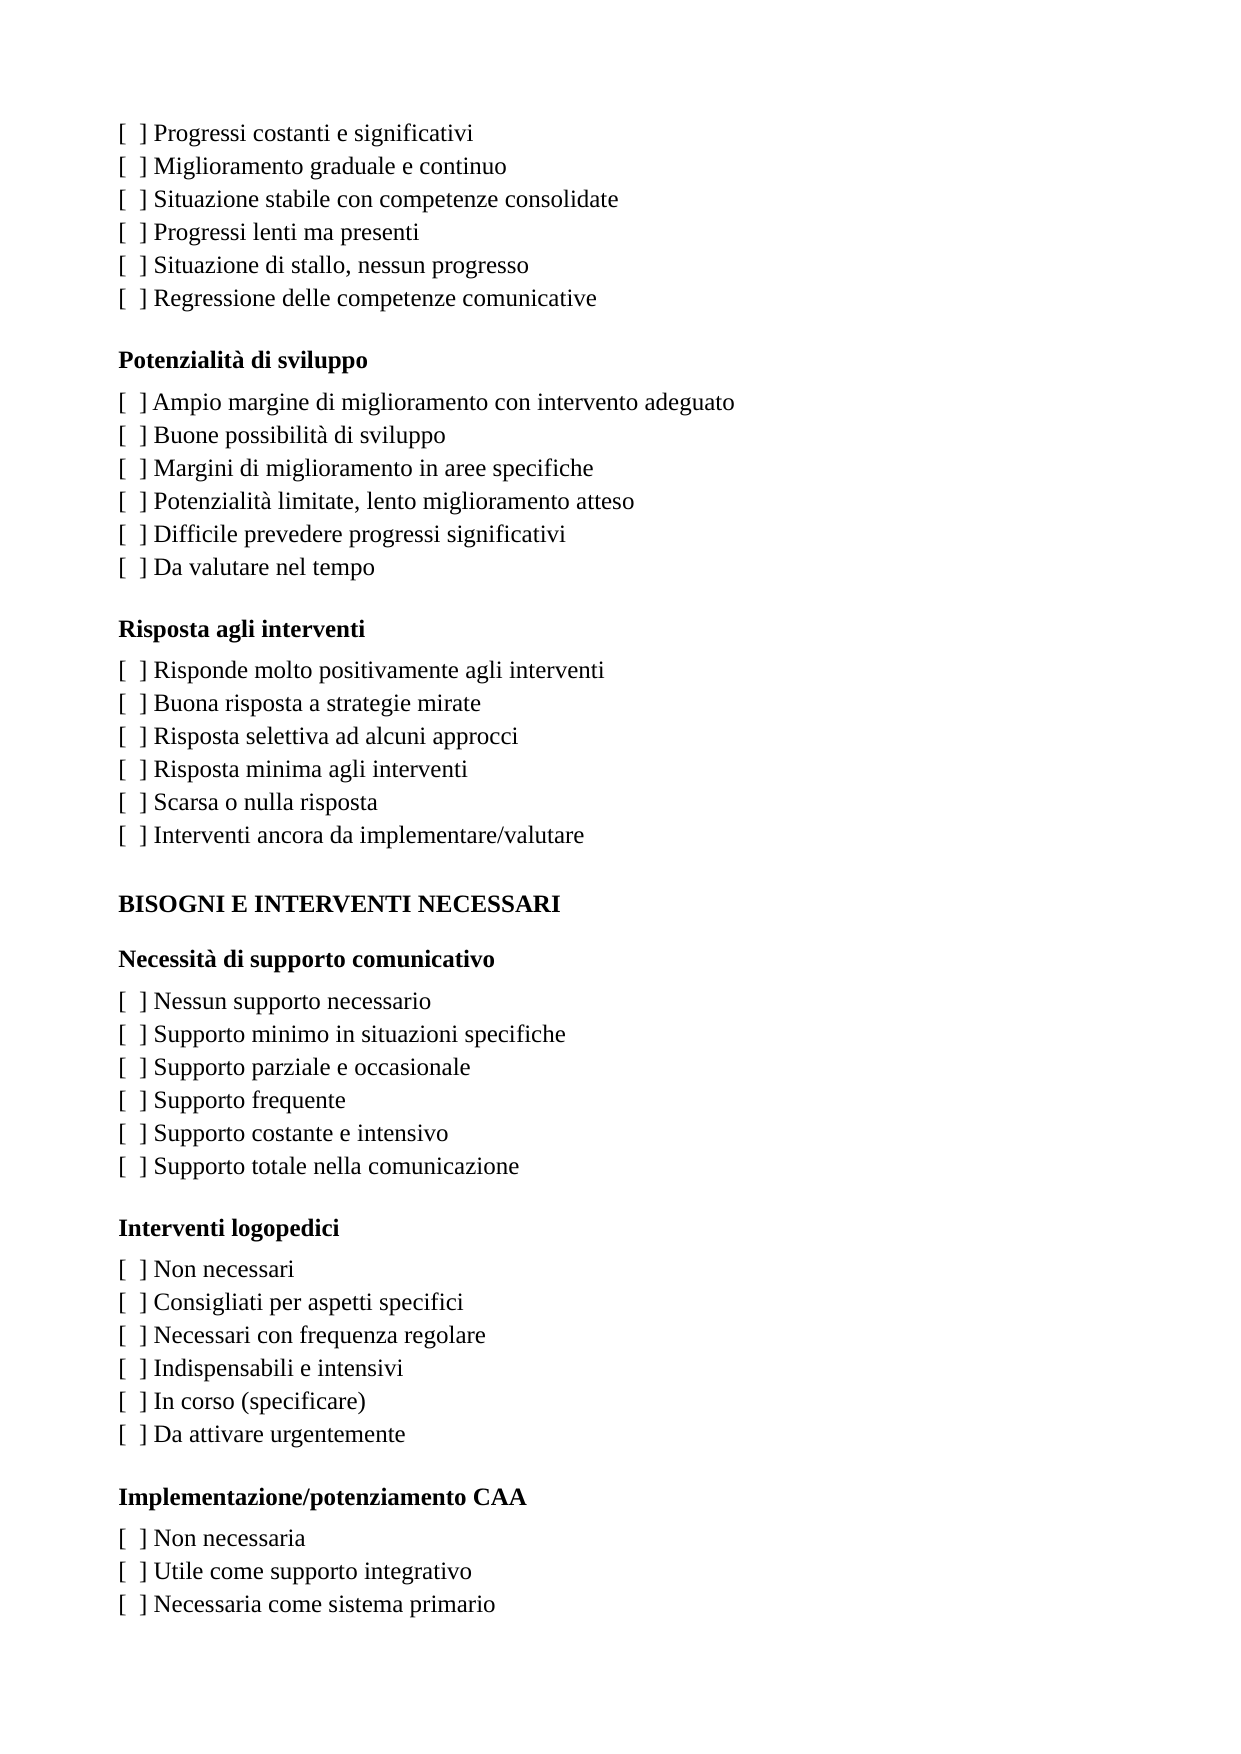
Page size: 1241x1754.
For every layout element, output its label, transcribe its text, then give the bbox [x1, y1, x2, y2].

text [ ] Ampio margine di miglioramento con intervento adeguato [ ] Buone possibilità di sviluppo [ ] Margini di miglioramento in aree specifiche [ ] Potenzialità limitate, lento miglioramento atteso [ ] Difficile prevedere progressi significativi [ ] Da valutare nel tempo [118, 387, 1122, 581]
subtitle Necessità di supporto comunicativo [118, 944, 1122, 973]
text [ ] Non necessaria [ ] Utile come supporto integrativo [ ] Necessaria come sistema primario [118, 1523, 1122, 1618]
text [ ] Risponde molto positivamente agli interventi [ ] Buona risposta a strategie mirate [ ] Risposta selettiva ad alcuni approcci [ ] Risposta minima agli interventi [ ] Scarsa o nulla risposta [ ] Interventi ancora da implementare/valutare [118, 655, 1122, 849]
text [ ] Non necessari [ ] Consigliati per aspetti specifici [ ] Necessari con frequenza regolare [ ] Indispensabili e intensivi [ ] In corso (specificare) [ ] Da attivare urgentemente [118, 1254, 1122, 1448]
subtitle Potenzialità di sviluppo [118, 345, 1122, 374]
subtitle Interventi logopedici [118, 1213, 1122, 1242]
subtitle Implementazione/potenziamento CAA [118, 1482, 1122, 1510]
subtitle Risposta agli interventi [118, 614, 1122, 643]
text [ ] Progressi costanti e significativi [ ] Miglioramento graduale e continuo [ ] Situazione stabile con competenze consolidate [ ] Progressi lenti ma presenti [ ] Situazione di stallo, nessun progresso [ ] Regressione delle competenze comunicative [118, 118, 1122, 312]
text [ ] Nessun supporto necessario [ ] Supporto minimo in situazioni specifiche [ ] Supporto parziale e occasionale [ ] Supporto frequente [ ] Supporto costante e intensivo [ ] Supporto totale nella comunicazione [118, 986, 1122, 1180]
subtitle BISOGNI E INTERVENTI NECESSARI [118, 889, 1122, 917]
